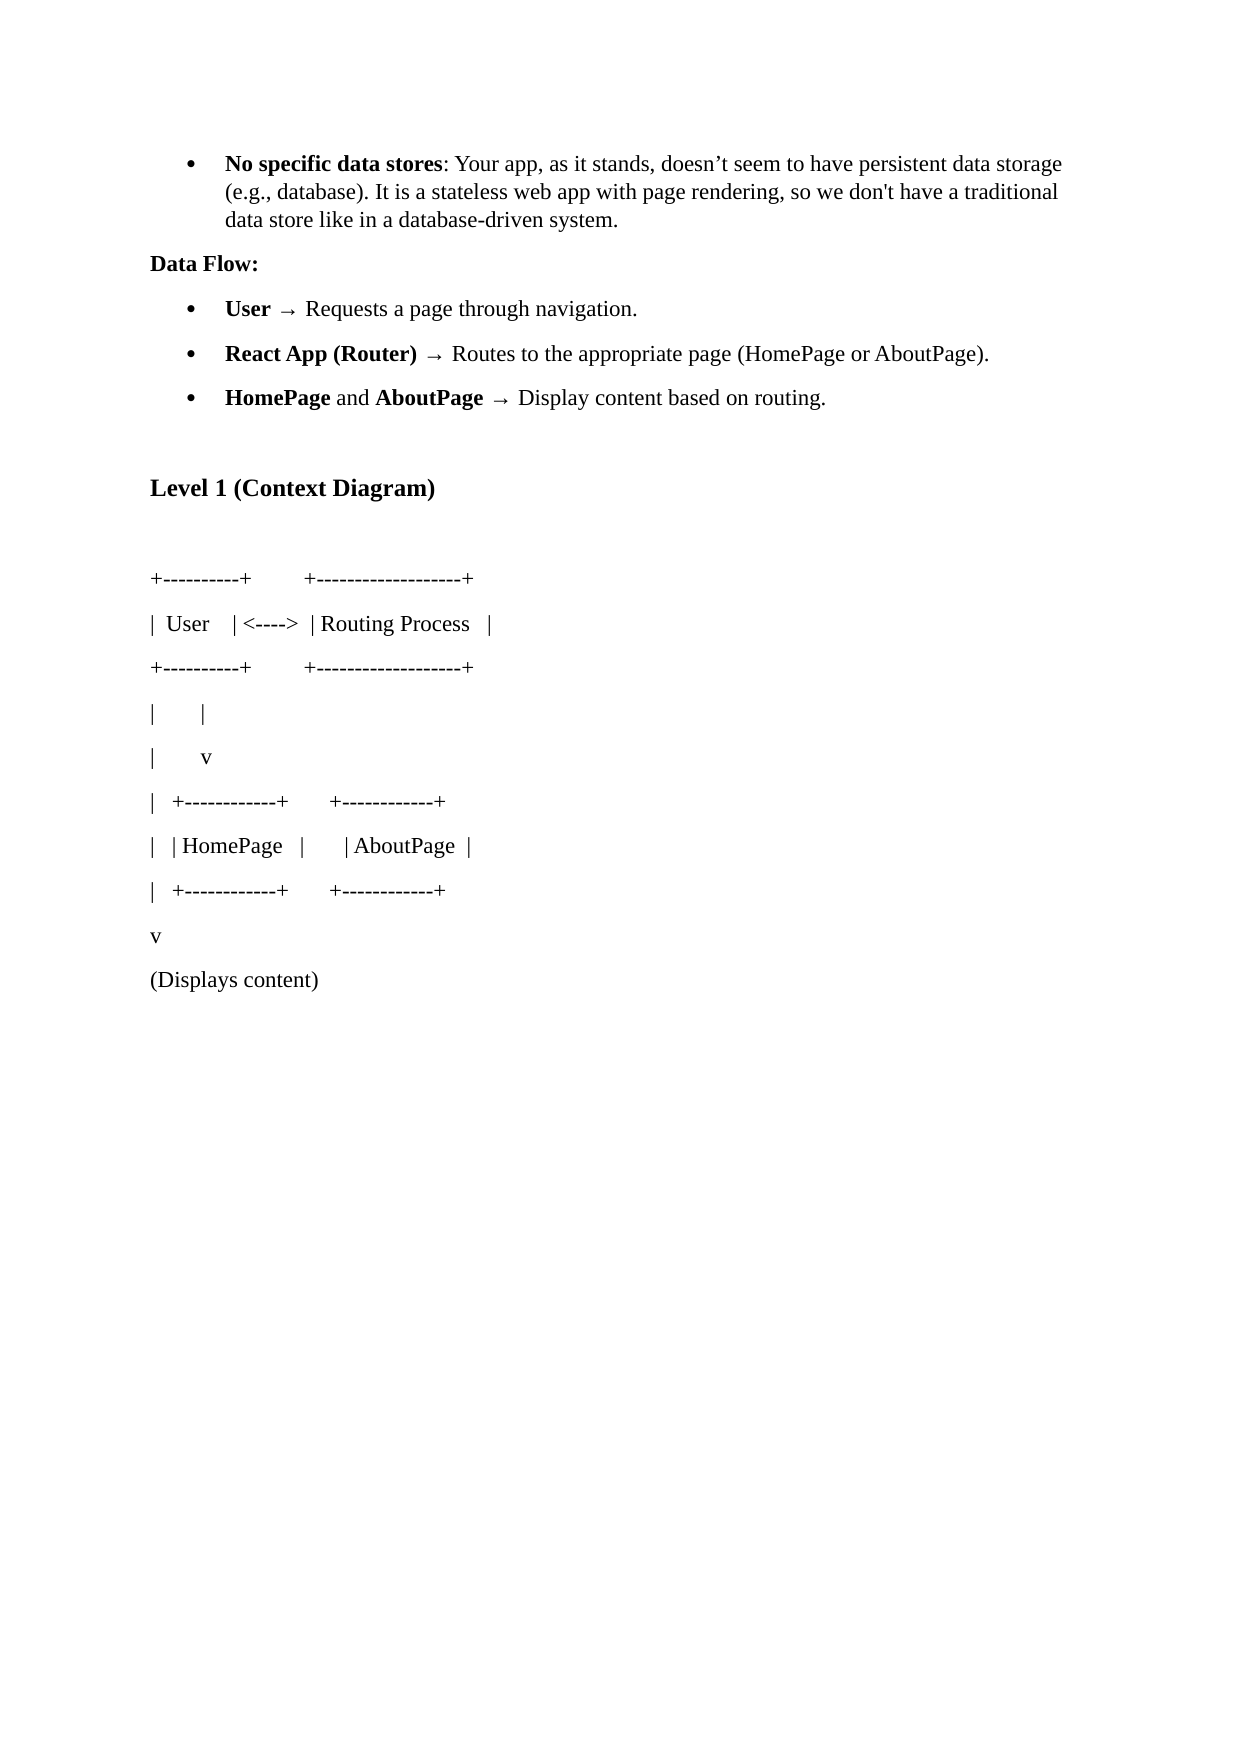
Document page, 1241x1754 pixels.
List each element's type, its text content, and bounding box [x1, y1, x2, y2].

text +----------+ +-------------------+ [150, 565, 1090, 591]
text | | [150, 699, 1090, 725]
text Level 1 (Context Diagram) [150, 473, 1090, 502]
text | +------------+ +------------+ [150, 877, 1090, 903]
text | User | <----> | Routing Process | [150, 609, 1090, 636]
list No specific data stores: Your app, as it stands, doesn’t seem to have persistent data storage (e.g., database). It is a stateless web app with page rendering, so we don't have a traditional data store like in a database-driven system. [187, 150, 1090, 232]
text | +------------+ +------------+ [150, 788, 1090, 814]
text +----------+ +-------------------+ [150, 654, 1090, 681]
text v [150, 922, 1090, 948]
list HomePage and AboutPage → Display content based on routing. [187, 384, 1090, 411]
text | v [150, 743, 1090, 770]
list React App (Router) → Routes to the appropriate page (HomePage or AboutPage). [187, 339, 1090, 366]
text Data Flow: [150, 250, 1090, 277]
text (Displays content) [150, 966, 1090, 993]
list User → Requests a page through navigation. [187, 295, 1090, 321]
text | | HomePage | | AboutPage | [150, 832, 1090, 859]
